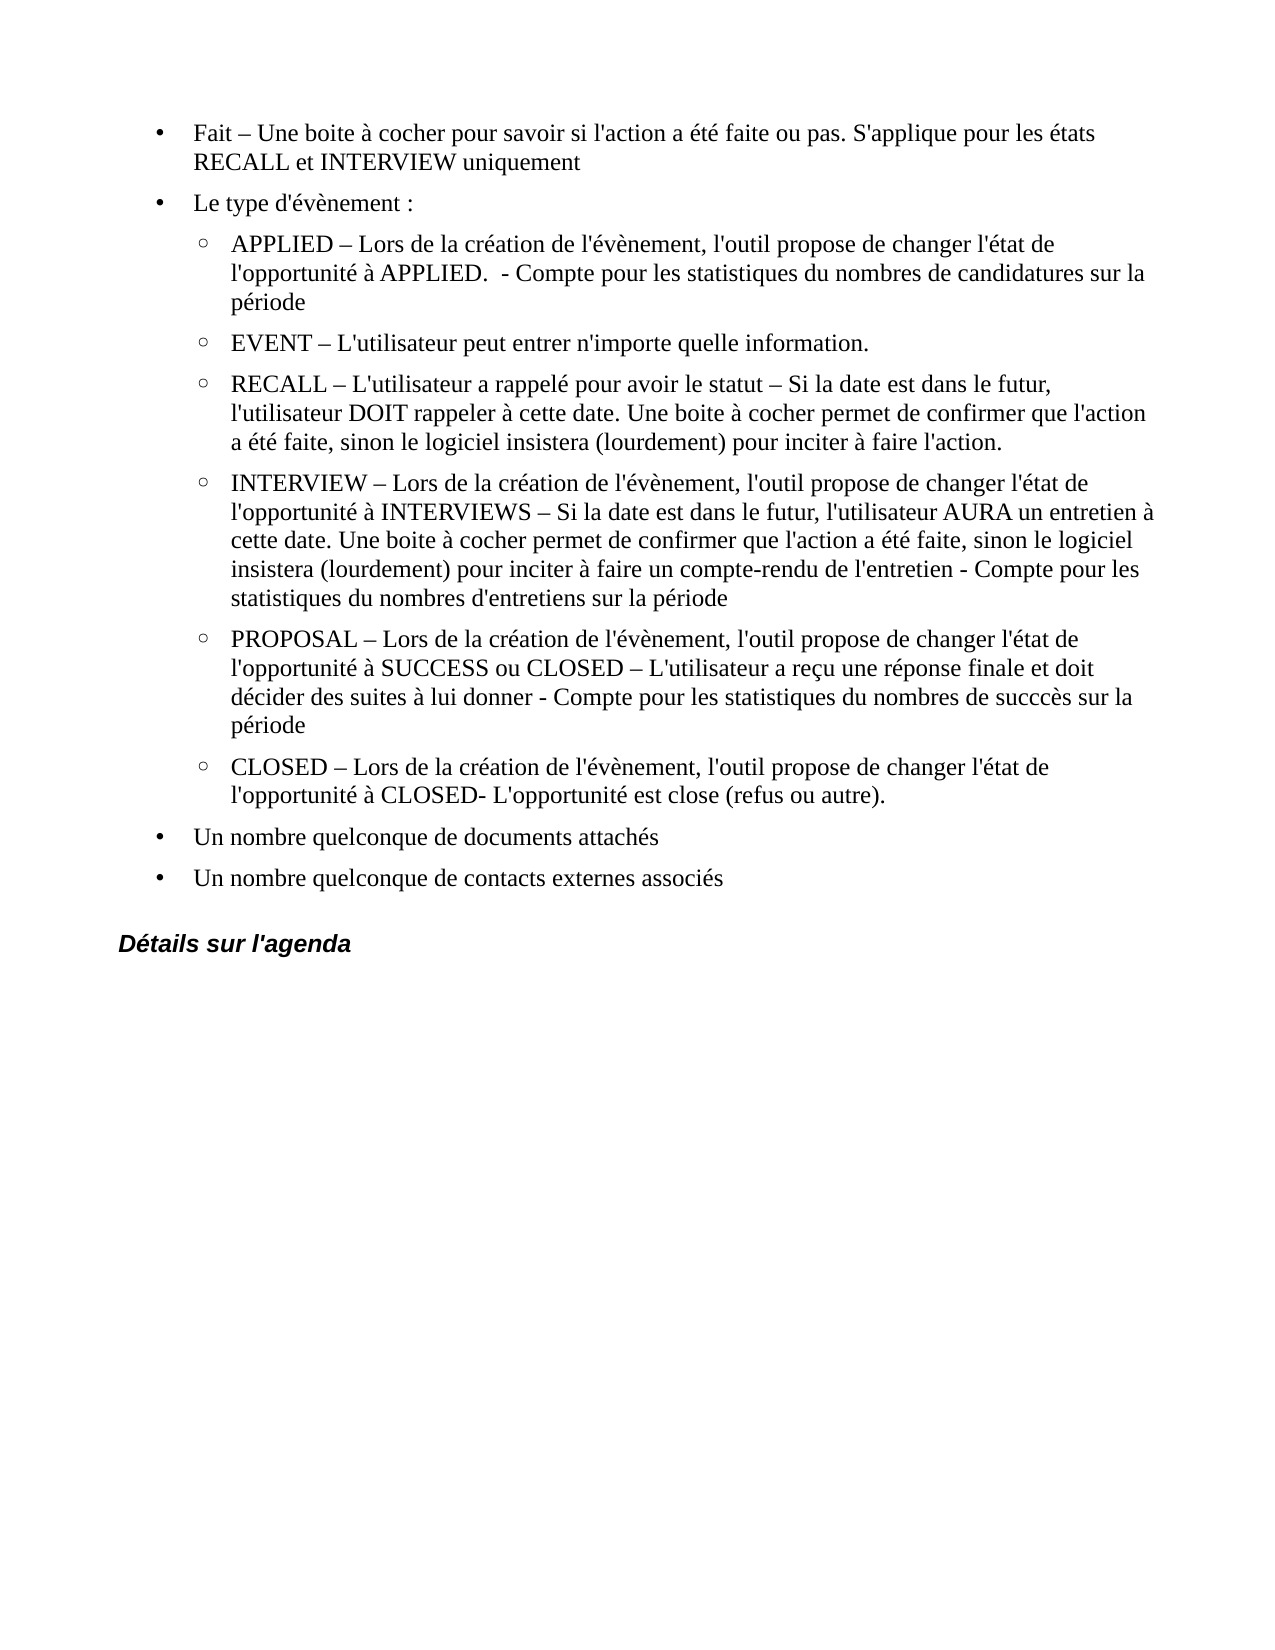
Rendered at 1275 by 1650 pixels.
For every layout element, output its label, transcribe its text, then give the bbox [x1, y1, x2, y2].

list RECALL – L'utilisateur a rappelé pour avoir le statut – Si la date est dans le futur, l'utilisateur DOIT rappeler à cette date. Une boite à cocher permet de confirmer que l'action a été faite, sinon le logiciel insistera (lourdement) pour inciter à faire l'action. [193, 369, 1157, 456]
subtitle Détails sur l'agenda [118, 929, 1157, 958]
list Fait – Une boite à cocher pour savoir si l'action a été faite ou pas. S'applique pour les états RECALL et INTERVIEW uniquement [156, 118, 1157, 176]
list INTERVIEW – Lors de la création de l'évènement, l'outil propose de changer l'état de l'opportunité à INTERVIEWS – Si la date est dans le futur, l'utilisateur AURA un entretien à cette date. Une boite à cocher permet de confirmer que l'action a été faite, sinon le logiciel insistera (lourdement) pour inciter à faire un compte-rendu de l'entretien - Compte pour les statistiques du nombres d'entretiens sur la période [193, 468, 1157, 612]
list Le type d'évènement : [156, 188, 1157, 217]
list EVENT – L'utilisateur peut entrer n'importe quelle information. [193, 328, 1157, 357]
list PROPOSAL – Lors de la création de l'évènement, l'outil propose de changer l'état de l'opportunité à SUCCESS ou CLOSED – L'utilisateur a reçu une réponse finale et doit décider des suites à lui donner - Compte pour les statistiques du nombres de succcès sur la période [193, 624, 1157, 739]
list APPLIED – Lors de la création de l'évènement, l'outil propose de changer l'état de l'opportunité à APPLIED. - Compte pour les statistiques du nombres de candidatures sur la période [193, 229, 1157, 316]
list CLOSED – Lors de la création de l'évènement, l'outil propose de changer l'état de l'opportunité à CLOSED- L'opportunité est close (refus ou autre). [193, 752, 1157, 809]
list Un nombre quelconque de contacts externes associés [156, 863, 1157, 892]
list Un nombre quelconque de documents attachés [156, 822, 1157, 851]
